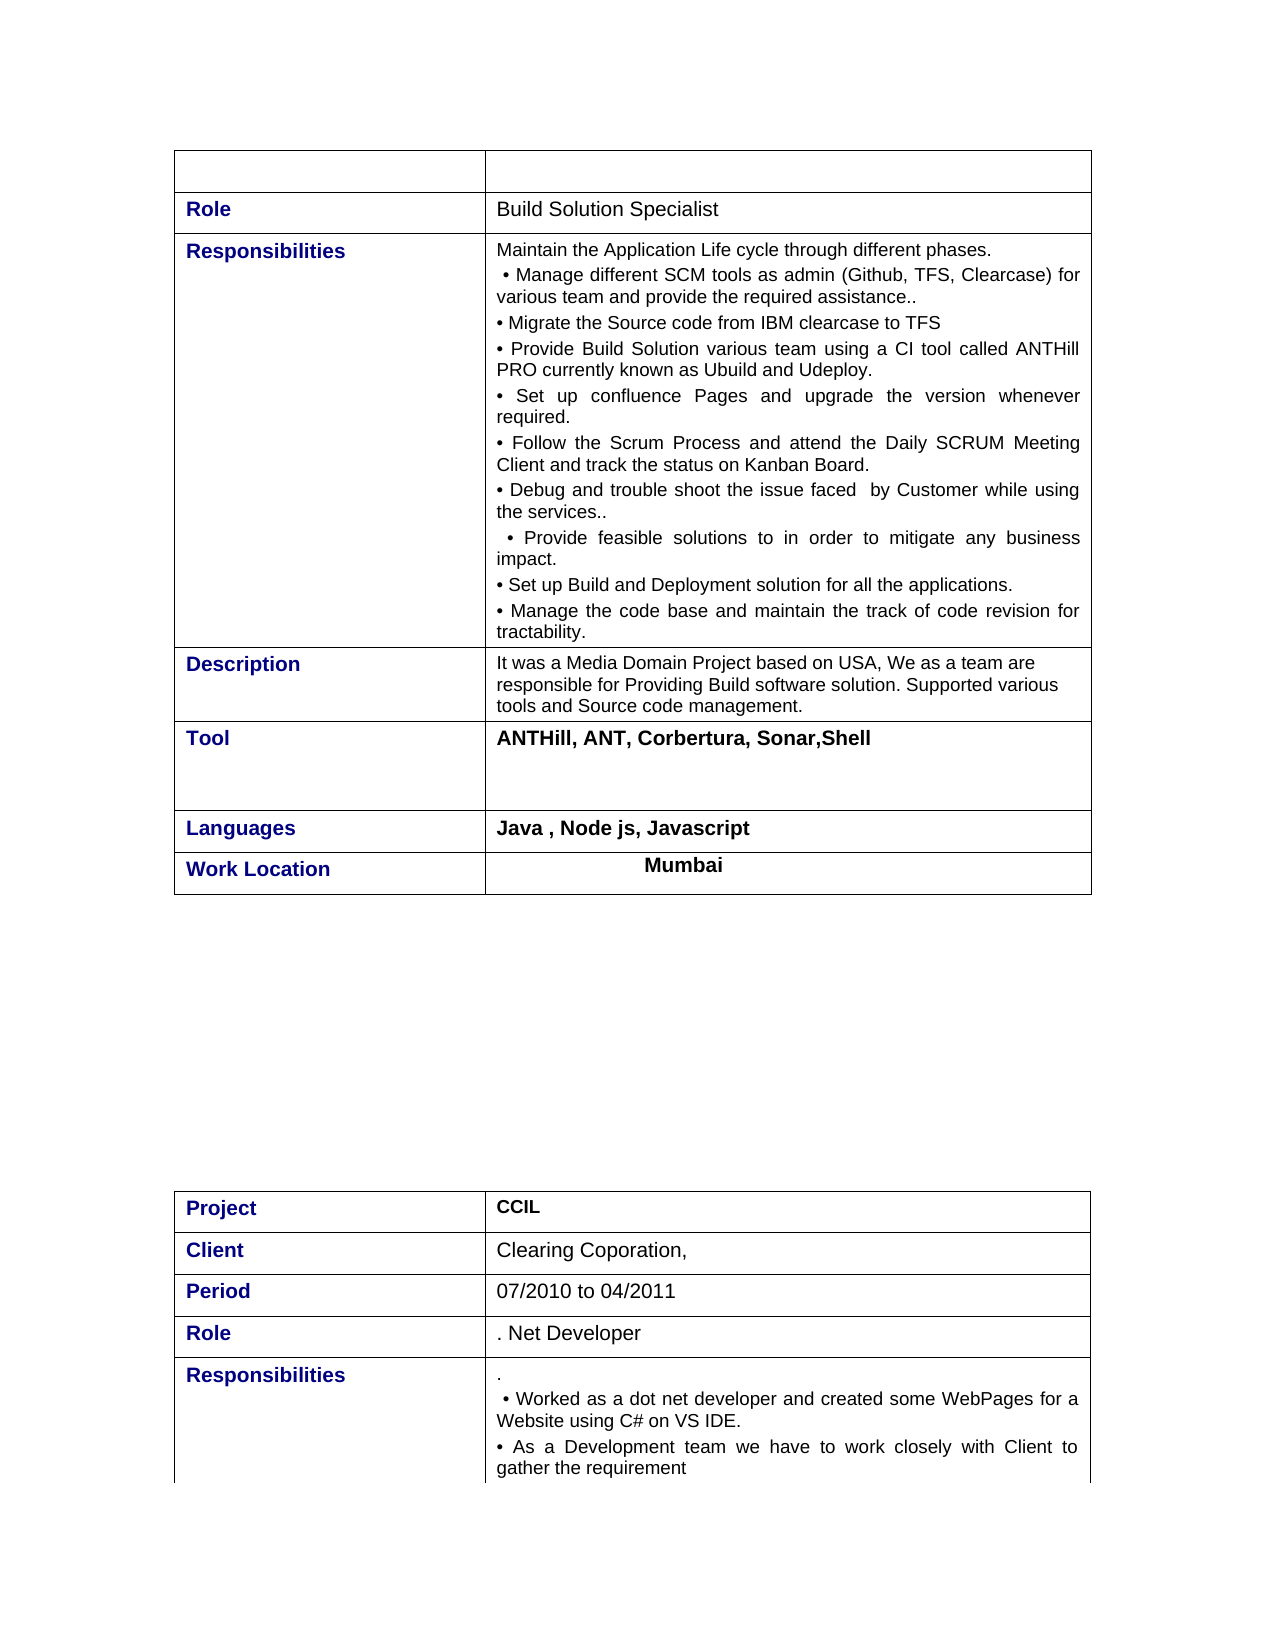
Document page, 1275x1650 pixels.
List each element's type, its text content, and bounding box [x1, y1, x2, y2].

table_cell Languages [175, 811, 485, 852]
table_cell Tool [175, 722, 485, 810]
table_cell Maintain the Application Life cycle through different phases. • Manage different SCM tools as admin (Github, TFS, Clearcase) for various team and provide the required assistance.. • Migrate the Source code from IBM clearcase to TFS • Provide Build Solution various team using a CI tool called ANTHill PRO currently known as Ubuild and Udeploy. • Set up confluence Pages and upgrade the version whenever required. • Follow the Scrum Process and attend the Daily SCRUM Meeting Client and track the status on Kanban Board. • Debug and trouble shoot the issue faced by Customer while using the services.. • Provide feasible solutions to in order to mitigate any business impact. • Set up Build and Deployment solution for all the applications. • Manage the code base and maintain the track of code revision for tractability. [486, 234, 1091, 647]
table_cell . Net Developer [486, 1317, 1090, 1357]
table_cell [486, 151, 1091, 192]
table_cell Java , Node js, Javascript [486, 811, 1091, 852]
table_cell Role [175, 193, 485, 233]
table_cell Responsibilities [175, 1358, 485, 1483]
table_cell [175, 151, 485, 192]
table_cell Role [175, 1317, 485, 1357]
table_cell . • Worked as a dot net developer and created some WebPages for a Website using C# on VS IDE. • As a Development team we have to work closely with Client to gather the requirement [486, 1358, 1090, 1483]
table_cell Clearing Coporation, [486, 1233, 1090, 1274]
table_cell Description [175, 648, 485, 721]
table_cell Responsibilities [175, 234, 485, 647]
table_cell 07/2010 to 04/2011 [486, 1275, 1090, 1316]
table_header Project [175, 1192, 485, 1232]
table_cell Build Solution Specialist [486, 193, 1091, 233]
table_cell It was a Media Domain Project based on USA, We as a team are responsible for Providing Build software solution. Supported various tools and Source code management. [486, 648, 1091, 721]
table_cell Mumbai [486, 853, 1091, 894]
table_cell Period [175, 1275, 485, 1316]
table_header CCIL [486, 1192, 1090, 1232]
table_cell Client [175, 1233, 485, 1274]
table_cell ANTHill, ANT, Corbertura, Sonar,Shell [486, 722, 1091, 810]
table_cell Work Location [175, 853, 485, 894]
